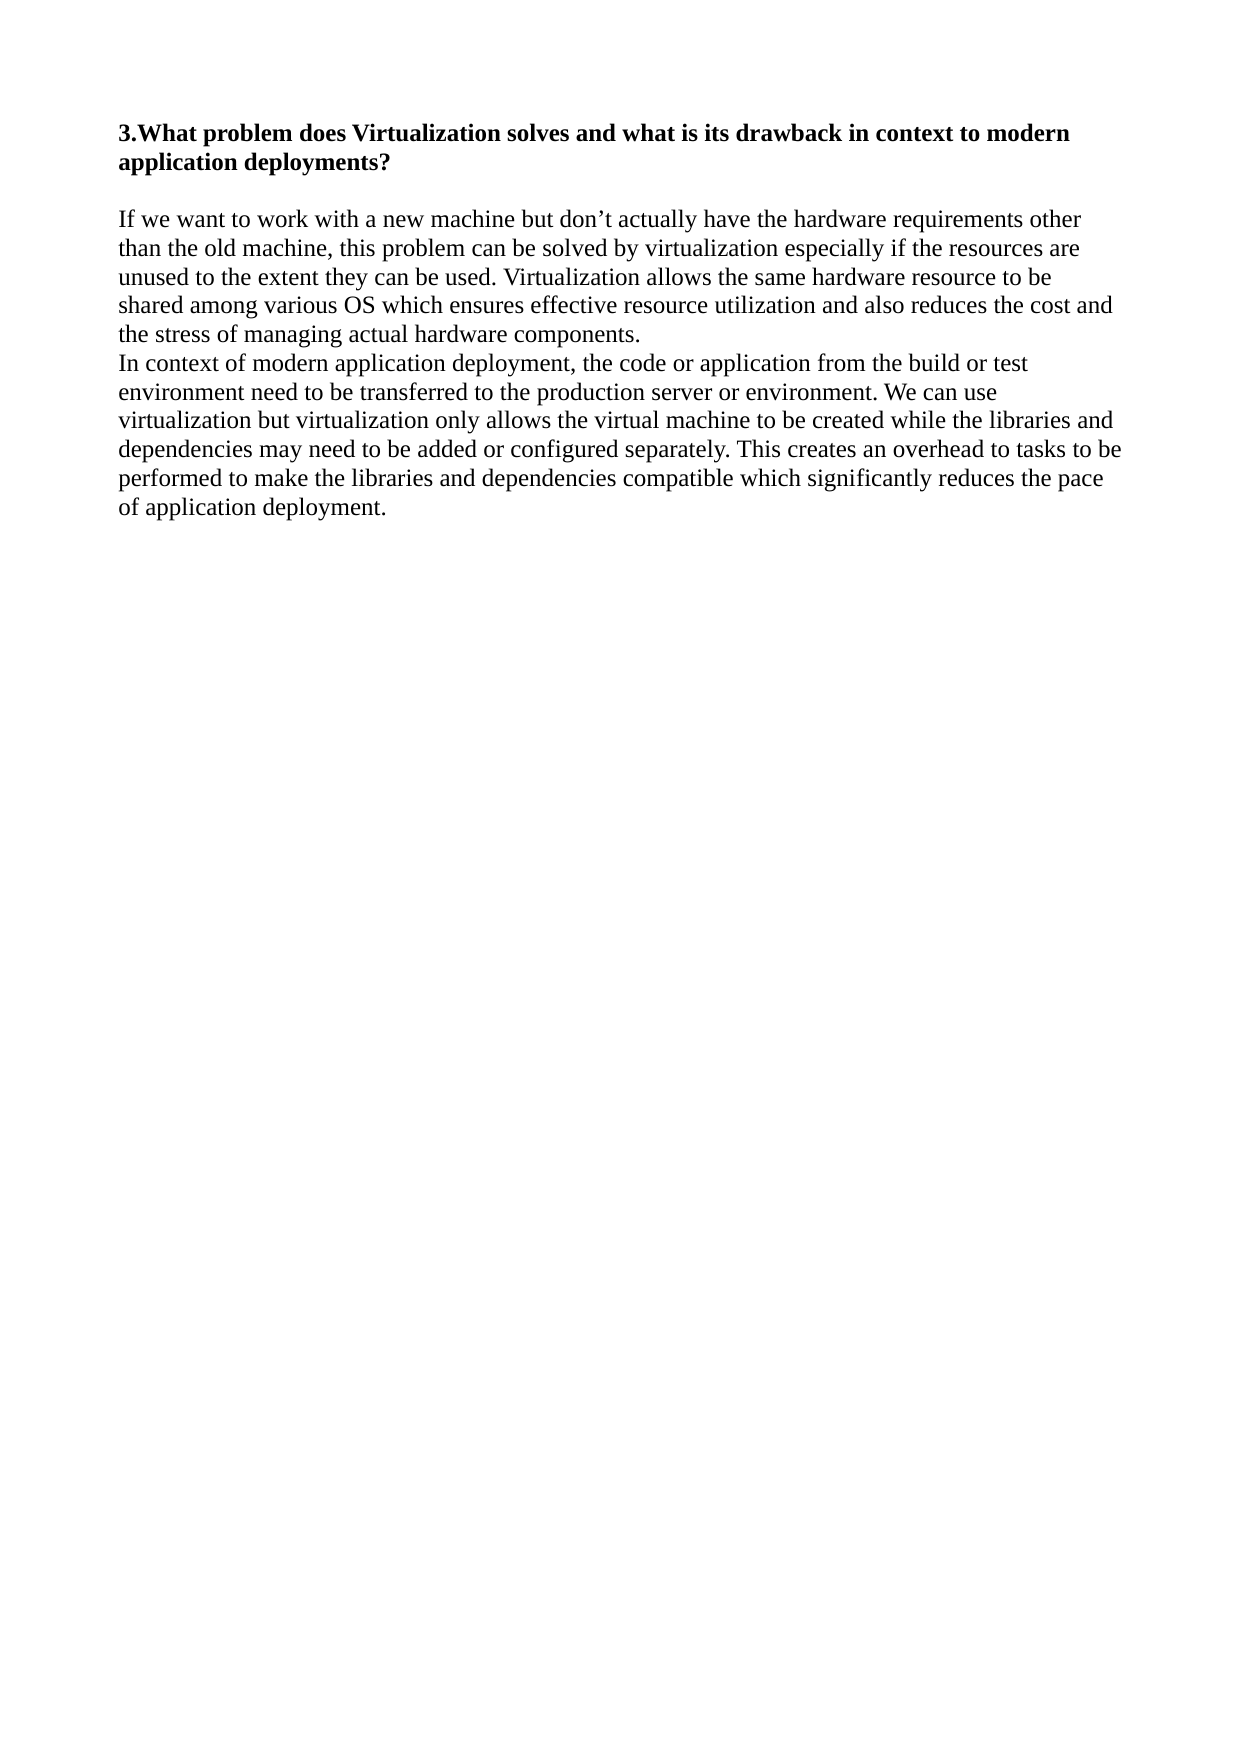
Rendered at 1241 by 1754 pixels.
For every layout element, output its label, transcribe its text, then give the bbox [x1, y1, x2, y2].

text If we want to work with a new machine but don’t actually have the hardware requirements other than the old machine, this problem can be solved by virtualization especially if the resources are unused to the extent they can be used. Virtualization allows the same hardware resource to be shared among various OS which ensures effective resource utilization and also reduces the cost and the stress of managing actual hardware components. [118, 204, 1122, 348]
text 3.What problem does Virtualization solves and what is its drawback in context to modern application deployments? [118, 118, 1122, 176]
text In context of modern application deployment, the code or application from the build or test environment need to be transferred to the production server or environment. We can use virtualization but virtualization only allows the virtual machine to be created while the libraries and dependencies may need to be added or configured separately. This creates an overhead to tasks to be performed to make the libraries and dependencies compatible which significantly reduces the pace of application deployment. [118, 348, 1122, 521]
